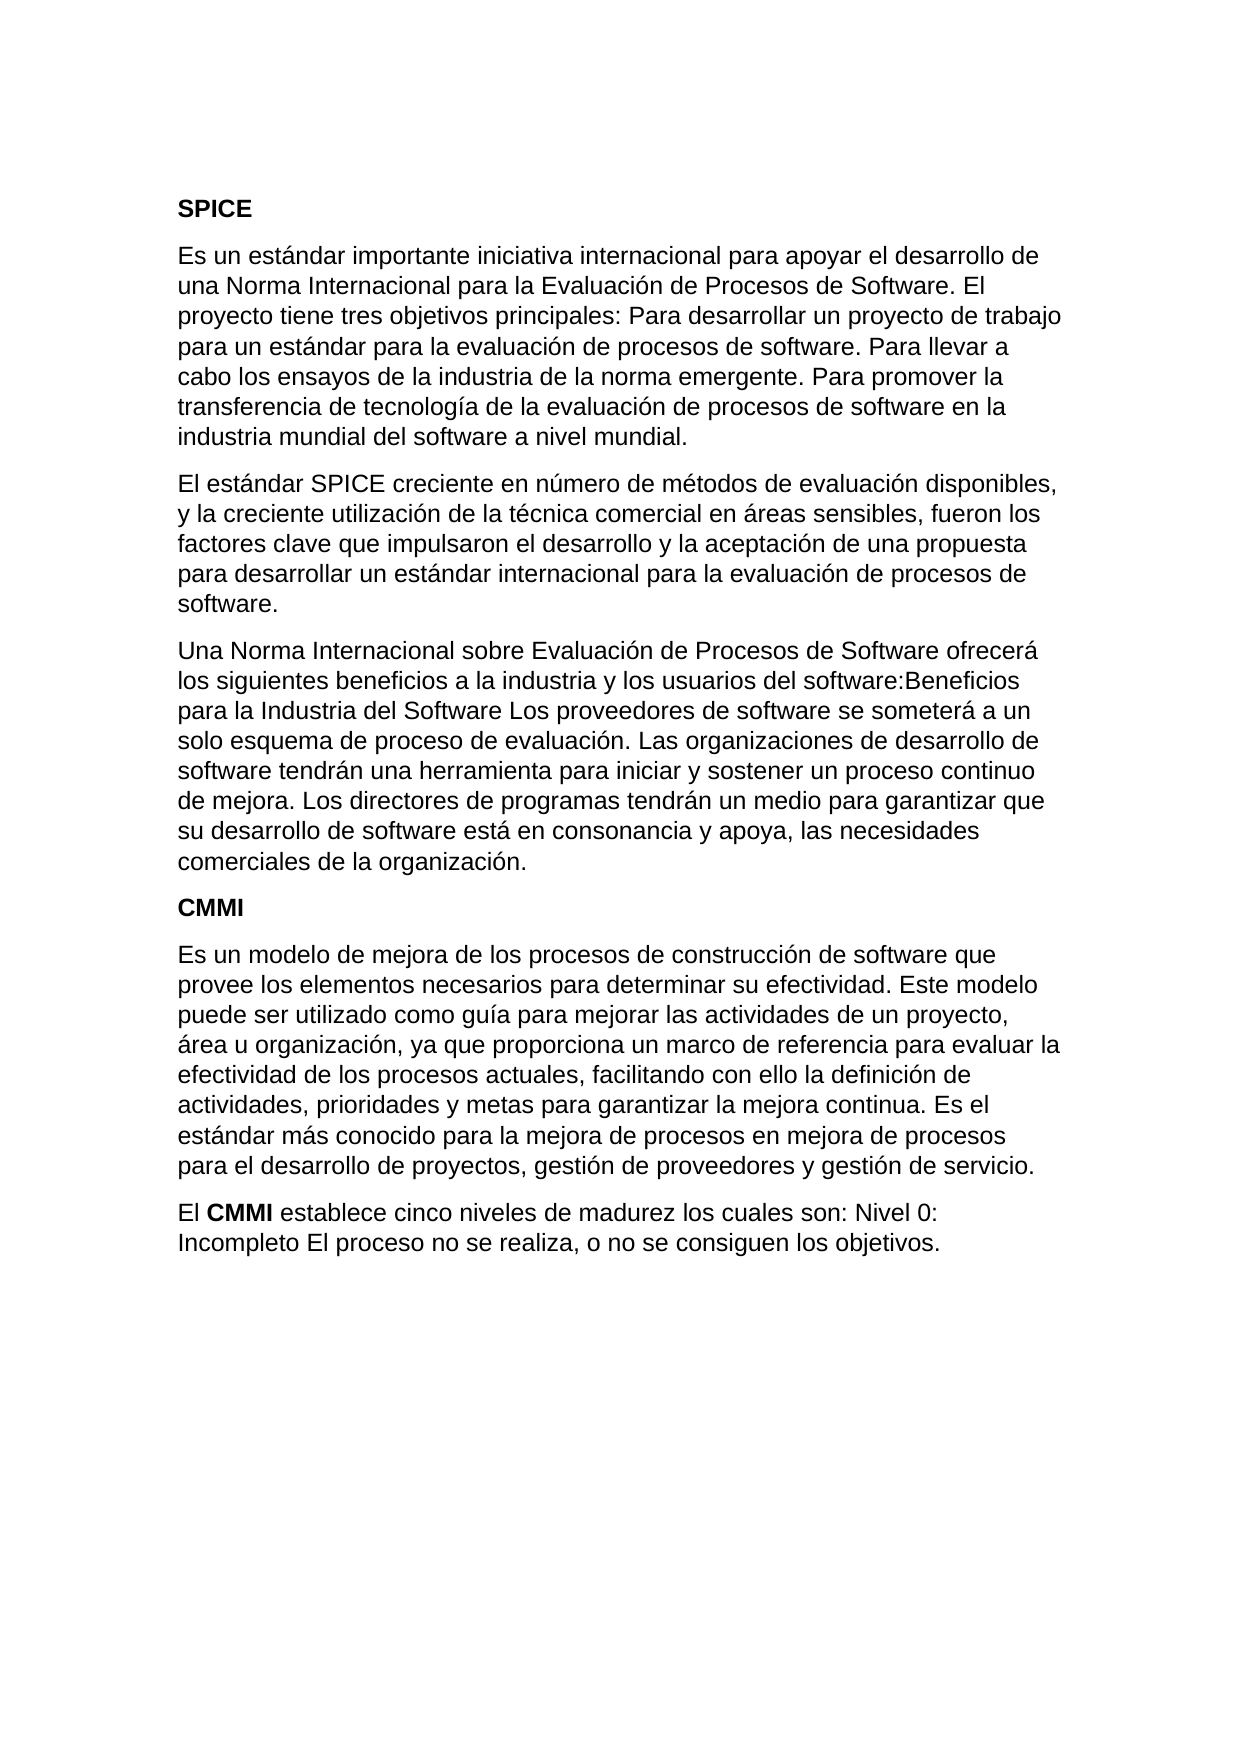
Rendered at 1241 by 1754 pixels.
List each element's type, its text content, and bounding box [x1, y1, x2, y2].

text Una Norma Internacional sobre Evaluación de Procesos de Software ofrecerá los siguientes beneficios a la industria y los usuarios del software:Beneficios para la Industria del Software Los proveedores de software se someterá a un solo esquema de proceso de evaluación. Las organizaciones de desarrollo de software tendrán una herramienta para iniciar y sostener un proceso continuo de mejora. Los directores de programas tendrán un medio para garantizar que su desarrollo de software está en consonancia y apoya, las necesidades comerciales de la organización. [177, 636, 1063, 875]
text El CMMI establece cinco niveles de madurez los cuales son: Nivel 0: Incompleto El proceso no se realiza, o no se consiguen los objetivos. [177, 1197, 1063, 1256]
text SPICE [177, 194, 1063, 223]
text El estándar SPICE creciente en número de métodos de evaluación disponibles, y la creciente utilización de la técnica comercial en áreas sensibles, fueron los factores clave que impulsaron el desarrollo y la aceptación de una propuesta para desarrollar un estándar internacional para la evaluación de procesos de software. [177, 468, 1063, 618]
text CMMI [177, 893, 1063, 922]
text Es un estándar importante iniciativa internacional para apoyar el desarrollo de una Norma Internacional para la Evaluación de Procesos de Software. El proyecto tiene tres objetivos principales: Para desarrollar un proyecto de trabajo para un estándar para la evaluación de procesos de software. Para llevar a cabo los ensayos de la industria de la norma emergente. Para promover la transferencia de tecnología de la evaluación de procesos de software en la industria mundial del software a nivel mundial. [177, 241, 1063, 451]
text Es un modelo de mejora de los procesos de construcción de software que provee los elementos necesarios para determinar su efectividad. Este modelo puede ser utilizado como guía para mejorar las actividades de un proyecto, área u organización, ya que proporciona un marco de referencia para evaluar la efectividad de los procesos actuales, facilitando con ello la definición de actividades, prioridades y metas para garantizar la mejora continua. Es el estándar más conocido para la mejora de procesos en mejora de procesos para el desarrollo de proyectos, gestión de proveedores y gestión de servicio. [177, 940, 1063, 1179]
